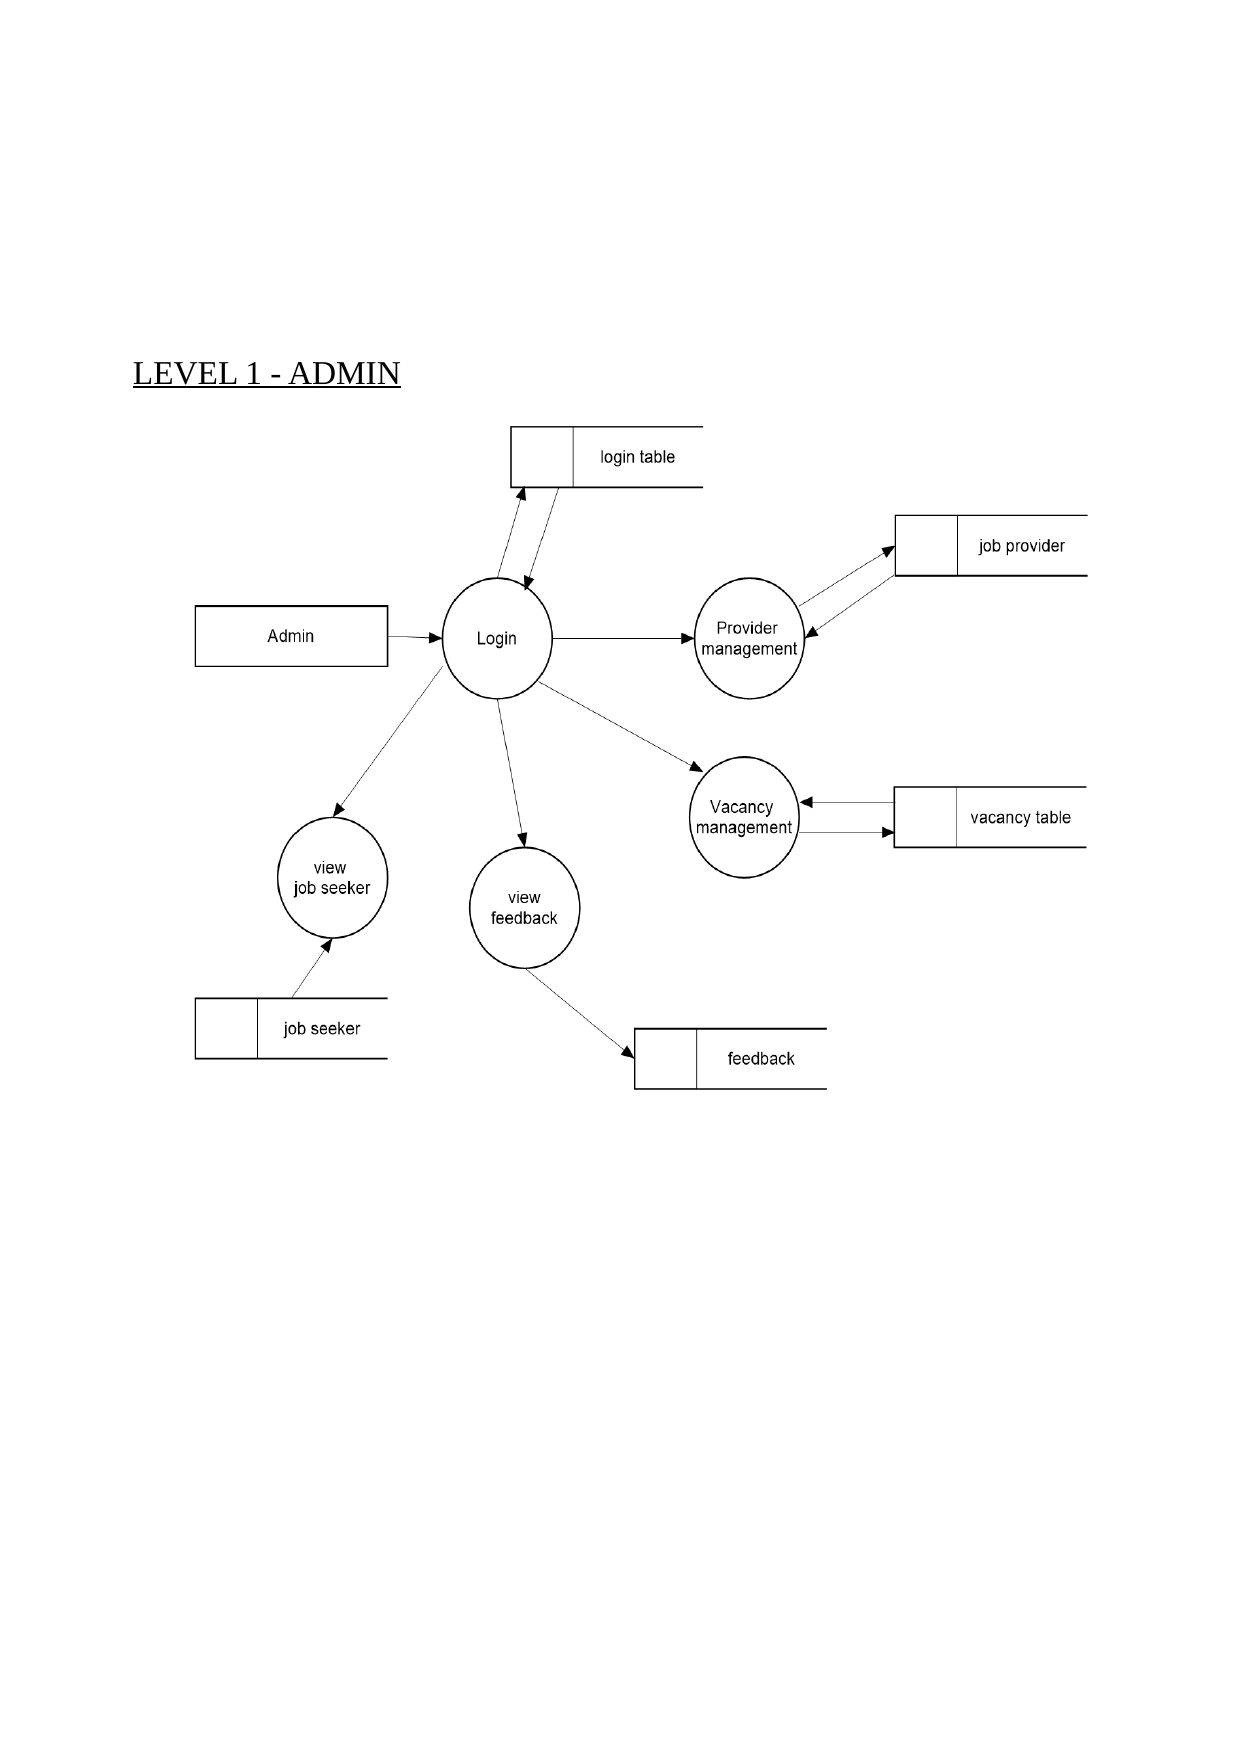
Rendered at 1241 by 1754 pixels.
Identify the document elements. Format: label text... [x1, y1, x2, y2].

picture [121, 424, 1120, 1107]
text LEVEL 1 - ADMIN [118, 353, 1122, 391]
